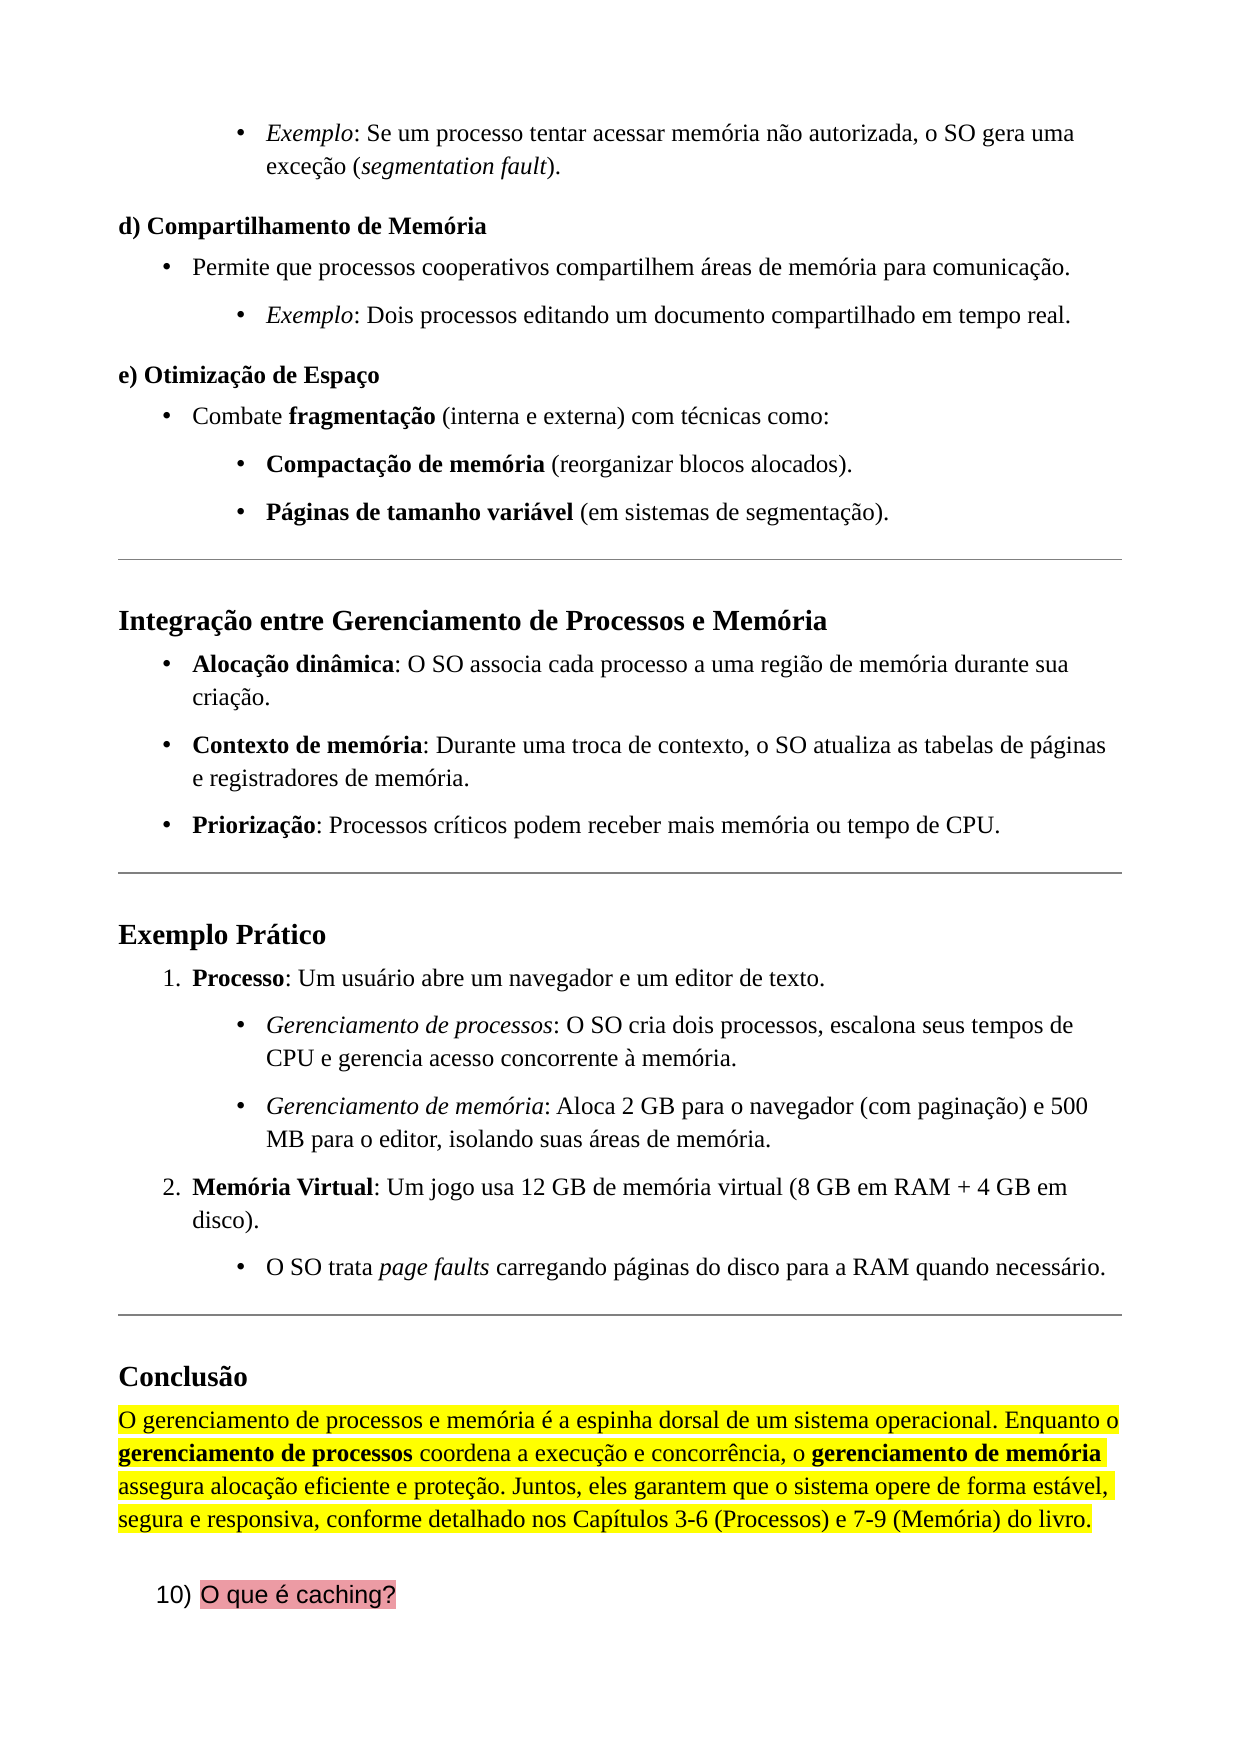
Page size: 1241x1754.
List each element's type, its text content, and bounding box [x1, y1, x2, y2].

list Alocação dinâmica: O SO associa cada processo a uma região de memória durante sua criação. [162, 649, 1122, 711]
text O gerenciamento de processos e memória é a espinha dorsal de um sistema operacional. Enquanto o gerenciamento de processos coordena a execução e concorrência, o gerenciamento de memória assegura alocação eficiente e proteção. Juntos, eles garantem que o sistema opere de forma estável, segura e responsiva, conforme detalhado nos Capítulos 3-6 (Processos) e 7-9 (Memória) do livro. [118, 1405, 1122, 1533]
list O que é caching? [156, 1580, 1122, 1609]
list Compactação de memória (reorganizar blocos alocados). [236, 449, 1122, 478]
subtitle d) Compartilhamento de Memória [118, 211, 1122, 240]
list Priorização: Processos críticos podem receber mais memória ou tempo de CPU. [162, 810, 1122, 839]
list Memória Virtual: Um jogo usa 12 GB de memória virtual (8 GB em RAM + 4 GB em disco). [162, 1172, 1122, 1233]
list Gerenciamento de memória: Aloca 2 GB para o navegador (com paginação) e 500 MB para o editor, isolando suas áreas de memória. [236, 1091, 1122, 1153]
subtitle Integração entre Gerenciamento de Processos e Memória [118, 603, 1122, 637]
subtitle Conclusão [118, 1359, 1122, 1392]
list Processo: Um usuário abre um navegador e um editor de texto. [162, 963, 1122, 992]
list Contexto de memória: Durante uma troca de contexto, o SO atualiza as tabelas de páginas e registradores de memória. [162, 730, 1122, 792]
list Permite que processos cooperativos compartilhem áreas de memória para comunicação. [162, 252, 1122, 281]
subtitle e) Otimização de Espaço [118, 360, 1122, 389]
list Exemplo: Dois processos editando um documento compartilhado em tempo real. [236, 300, 1122, 329]
list Combate fragmentação (interna e externa) com técnicas como: [162, 401, 1122, 430]
list Gerenciamento de processos: O SO cria dois processos, escalona seus tempos de CPU e gerencia acesso concorrente à memória. [236, 1011, 1122, 1072]
list Páginas de tamanho variável (em sistemas de segmentação). [236, 497, 1122, 525]
list Exemplo: Se um processo tentar acessar memória não autorizada, o SO gera uma exceção (segmentation fault). [236, 118, 1122, 180]
subtitle Exemplo Prático [118, 917, 1122, 950]
list O SO trata page faults carregando páginas do disco para a RAM quando necessário. [236, 1252, 1122, 1281]
